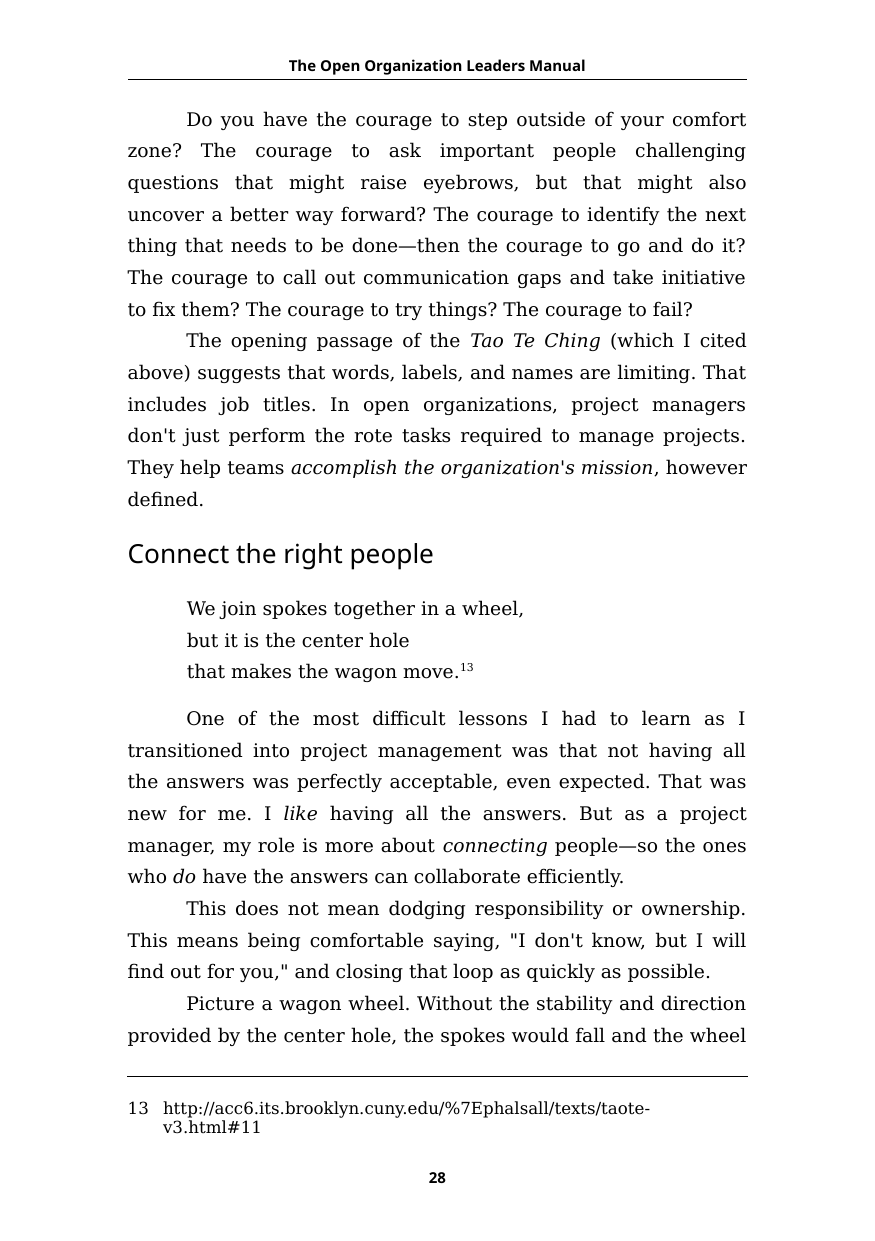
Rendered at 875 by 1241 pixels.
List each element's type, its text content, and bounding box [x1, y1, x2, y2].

text One of the most difficult lessons I had to learn as I transitioned into project management was that not having all the answers was perfectly acceptable, even expected. That was new for me. I like having all the answers. But as a project manager, my role is more about connecting people—so the ones who do have the answers can collaborate efficiently. [127, 708, 747, 888]
text Picture a wagon wheel. Without the stability and direction provided by the center hole, the spokes would fall and the wheel [127, 993, 747, 1047]
text http://acc6.its.brooklyn.cuny.edu/%7Ephalsall/texts/taote-v3.html#11 [127, 1099, 747, 1138]
subtitle Connect the right people [127, 535, 747, 571]
text Do you have the courage to step outside of your comfort zone? The courage to ask important people challenging questions that might raise eyebrows, but that might also uncover a better way forward? The courage to identify the next thing that needs to be done—then the courage to go and do it? The courage to call out communication gaps and take initiative to fix them? The courage to try things? The courage to fail? [127, 109, 747, 321]
text This does not mean dodging responsibility or ownership. This means being comfortable saying, "I don't know, but I will find out for you," and closing that loop as quickly as possible. [127, 898, 747, 983]
text We join spokes together in a wheel, but it is the center hole that makes the wagon move. [187, 598, 688, 683]
text The opening passage of the Tao Te Ching (which I cited above) suggests that words, labels, and names are limiting. That includes job titles. In open organizations, project managers don't just perform the rote tasks required to manage projects. They help teams accomplish the organization's mission, however defined. [127, 330, 747, 511]
